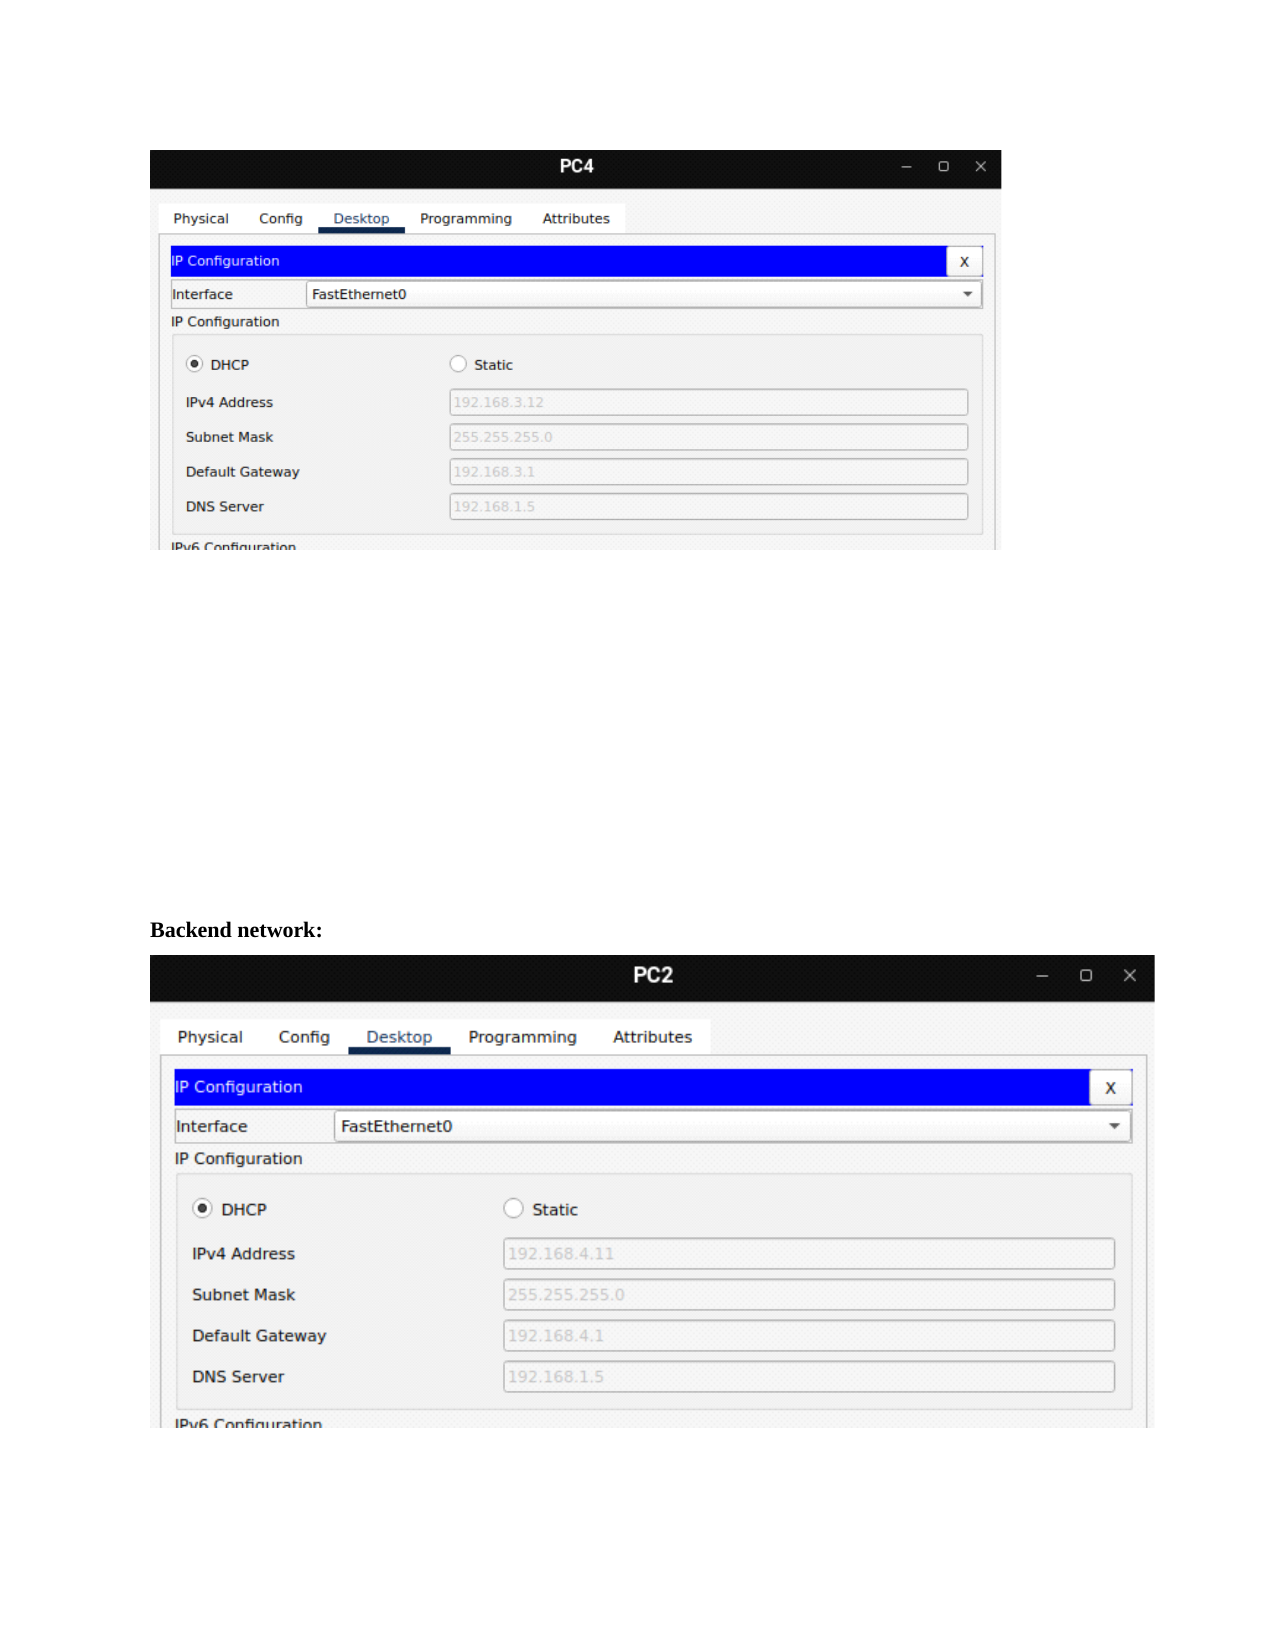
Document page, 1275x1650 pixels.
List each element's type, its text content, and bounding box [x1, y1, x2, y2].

text Backend network: [150, 879, 1125, 955]
